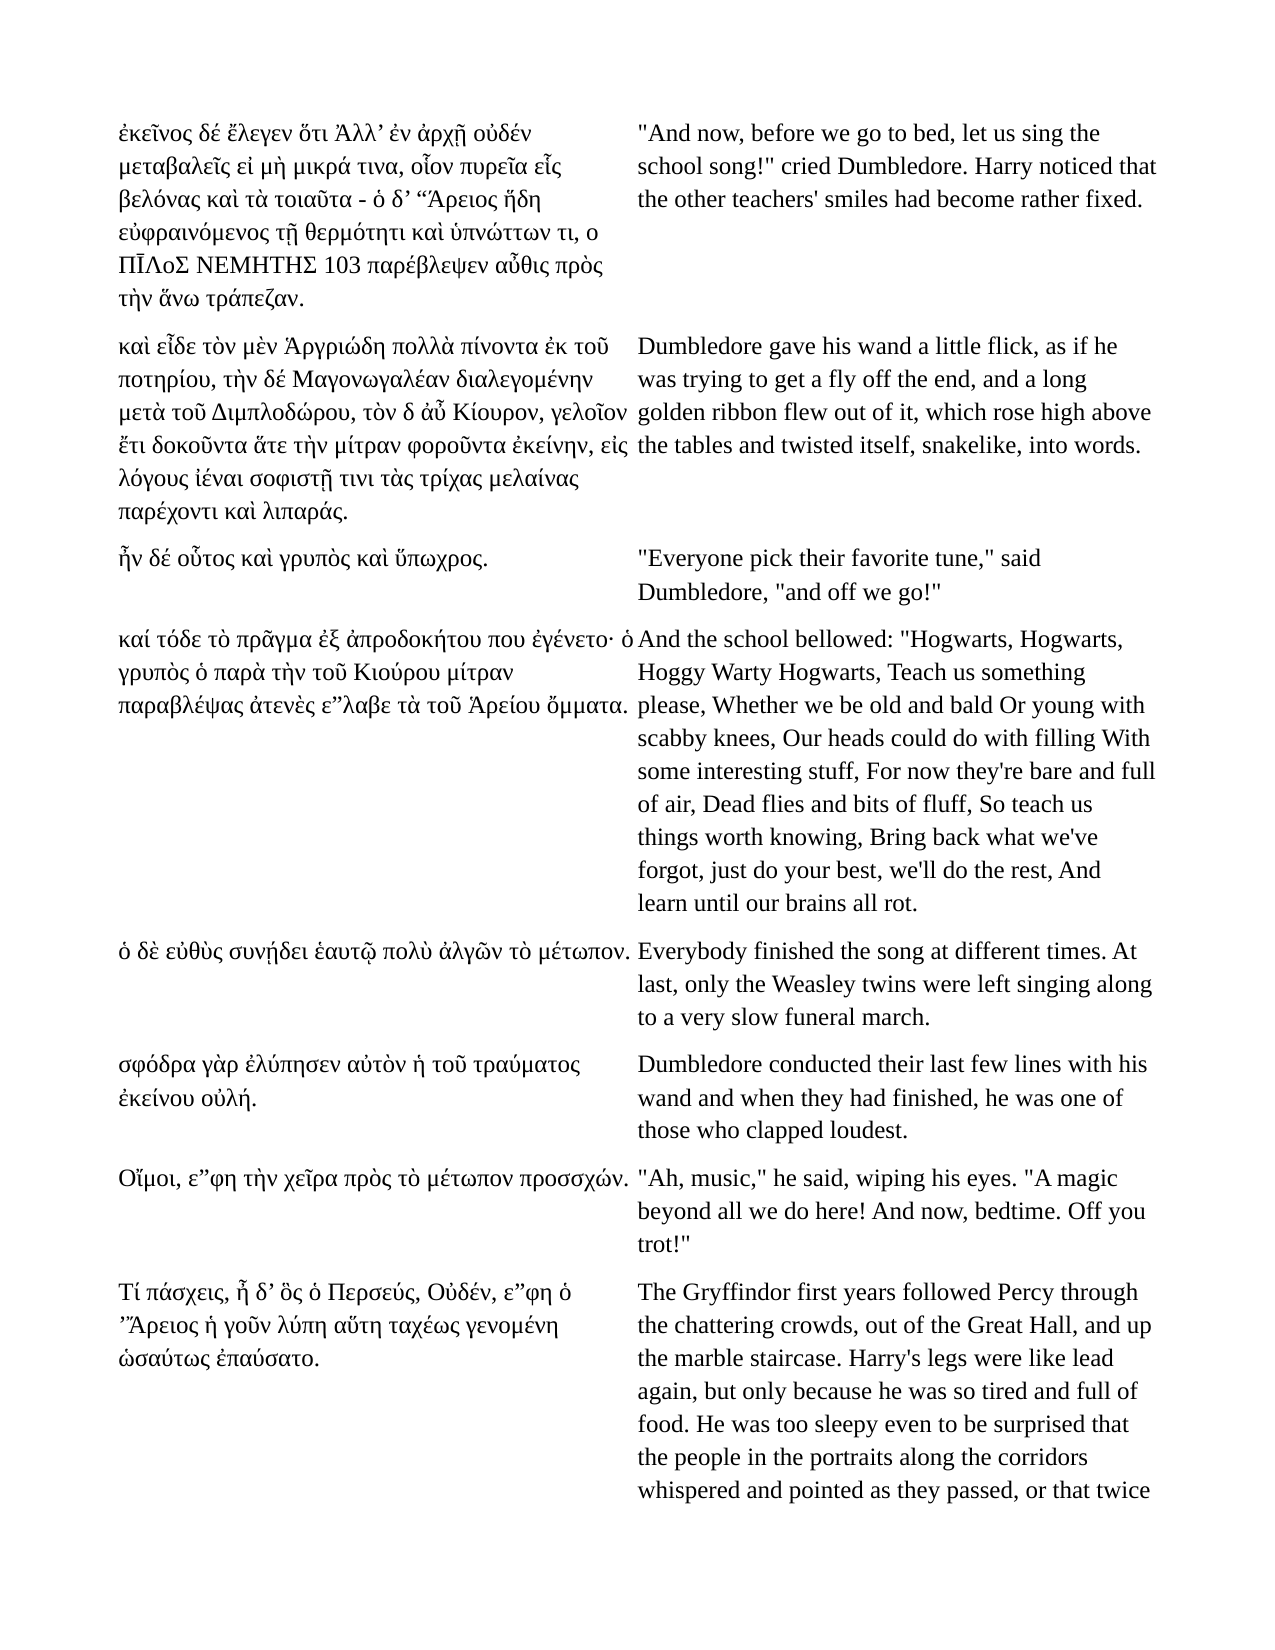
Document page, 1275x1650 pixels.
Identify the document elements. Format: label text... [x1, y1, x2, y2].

table_cell Οἴμοι, ε”φη τὴν χεῖρα πρὸς τὸ μέτωπον προσσχών. [118, 1163, 637, 1277]
table_cell Dumbledore conducted their last few lines with his wand and when they had finished, he was one of those who clapped loudest. [638, 1050, 1157, 1163]
table_cell "Ah, music," he said, wiping his eyes. "A magic beyond all we do here! And now, bedtime. Off you trot!" [638, 1163, 1157, 1277]
table_cell ἦν δέ οὗτος καὶ γρυπὸς καὶ ὕπωχρος. [118, 544, 637, 624]
table_cell σφόδρα γὰρ ἐλύπησεν αὐτὸν ἡ τοῦ τραύματος ἐκείνου οὐλή. [118, 1050, 637, 1163]
table_cell Dumbledore gave his wand a little flick, as if he was trying to get a fly off the end, and a long golden ribbon flew out of it, which rose high above the tables and twisted itself, snakelike, into words. [638, 331, 1157, 543]
table_cell The Gryffindor first years followed Percy through the chattering crowds, out of the Great Hall, and up the marble staircase. Harry's legs were like lead again, but only because he was so tired and full of food. He was too sleepy even to be surprised that the people in the portraits along the corridors whispered and pointed as they passed, or that twice [638, 1277, 1157, 1504]
table_cell Everybody finished the song at different times. At last, only the Weasley twins were left singing along to a very slow funeral march. [638, 936, 1157, 1049]
table_cell Τί πάσχεις, ἦ δ’ ὃς ὁ Περσεύς, Οὐδέν, ε”φη ὁ ’Ἄρειος ἡ γοῦν λύπη αὕτη ταχέως γενομένη ὡσαύτως ἐπαύσατο. [118, 1277, 637, 1504]
table_cell ἐκεῖνος δέ ἔλεγεν ὅτι Ἀλλ’ ἐν ἀρχῇ οὐδέν μεταβαλεῖς εἰ μὴ μικρά τινα, οἷον πυρεῖα εἷς βελόνας καὶ τὰ τοιαῦτα - ὁ δ’ “Άρειος ἥδη εὐφραινόμενος τῇ θερμότητι καὶ ὑπνώττων τι, ο ΠῙΛοΣ ΝΕΜΗΤΗΣ 103 παρέβλεψεν αὖθις πρὸς τὴν ἅνω τράπεζαν. [118, 118, 637, 331]
table_cell καὶ εἶδε τὸν μὲν Ἁργριώδη πολλὰ πίνοντα ἐκ τοῦ ποτηρίου, τὴν δέ Μαγονωγαλέαν διαλεγομένην μετὰ τοῦ Διμπλοδώρου, τὸν δ ἀὖ Κίουρον, γελοῖον ἔτι δοκοῦντα ἅτε τὴν μίτραν φοροῦντα ἐκείνην, εἰς λόγους ἰέναι σοφιστῇ τινι τὰς τρίχας μελαίνας παρέχοντι καὶ λιπαράς. [118, 331, 637, 543]
table_cell "And now, before we go to bed, let us sing the school song!" cried Dumbledore. Harry noticed that the other teachers' smiles had become rather fixed. [638, 118, 1157, 331]
table_cell "Everyone pick their favorite tune," said Dumbledore, "and off we go!" [638, 544, 1157, 624]
table_cell ὁ δὲ εὐθὺς συνῄδει ἑαυτῷ πολὺ ἀλγῶν τὸ μέτωπον. [118, 936, 637, 1049]
table_cell καί τόδε τὸ πρᾶγμα ἐξ ἀπροδοκήτου που ἐγένετο· ὁ γρυπὸς ὁ παρὰ τὴν τοῦ Κιούρου μίτραν παραβλέψας ἀτενὲς ε”λαβε τὰ τοῦ Ἁρείου ὄμματα. [118, 624, 637, 936]
table_cell And the school bellowed: "Hogwarts, Hogwarts, Hoggy Warty Hogwarts, Teach us something please, Whether we be old and bald Or young with scabby knees, Our heads could do with filling With some interesting stuff, For now they're bare and full of air, Dead flies and bits of fluff, So teach us things worth knowing, Bring back what we've forgot, just do your best, we'll do the rest, And learn until our brains all rot. [638, 624, 1157, 936]
